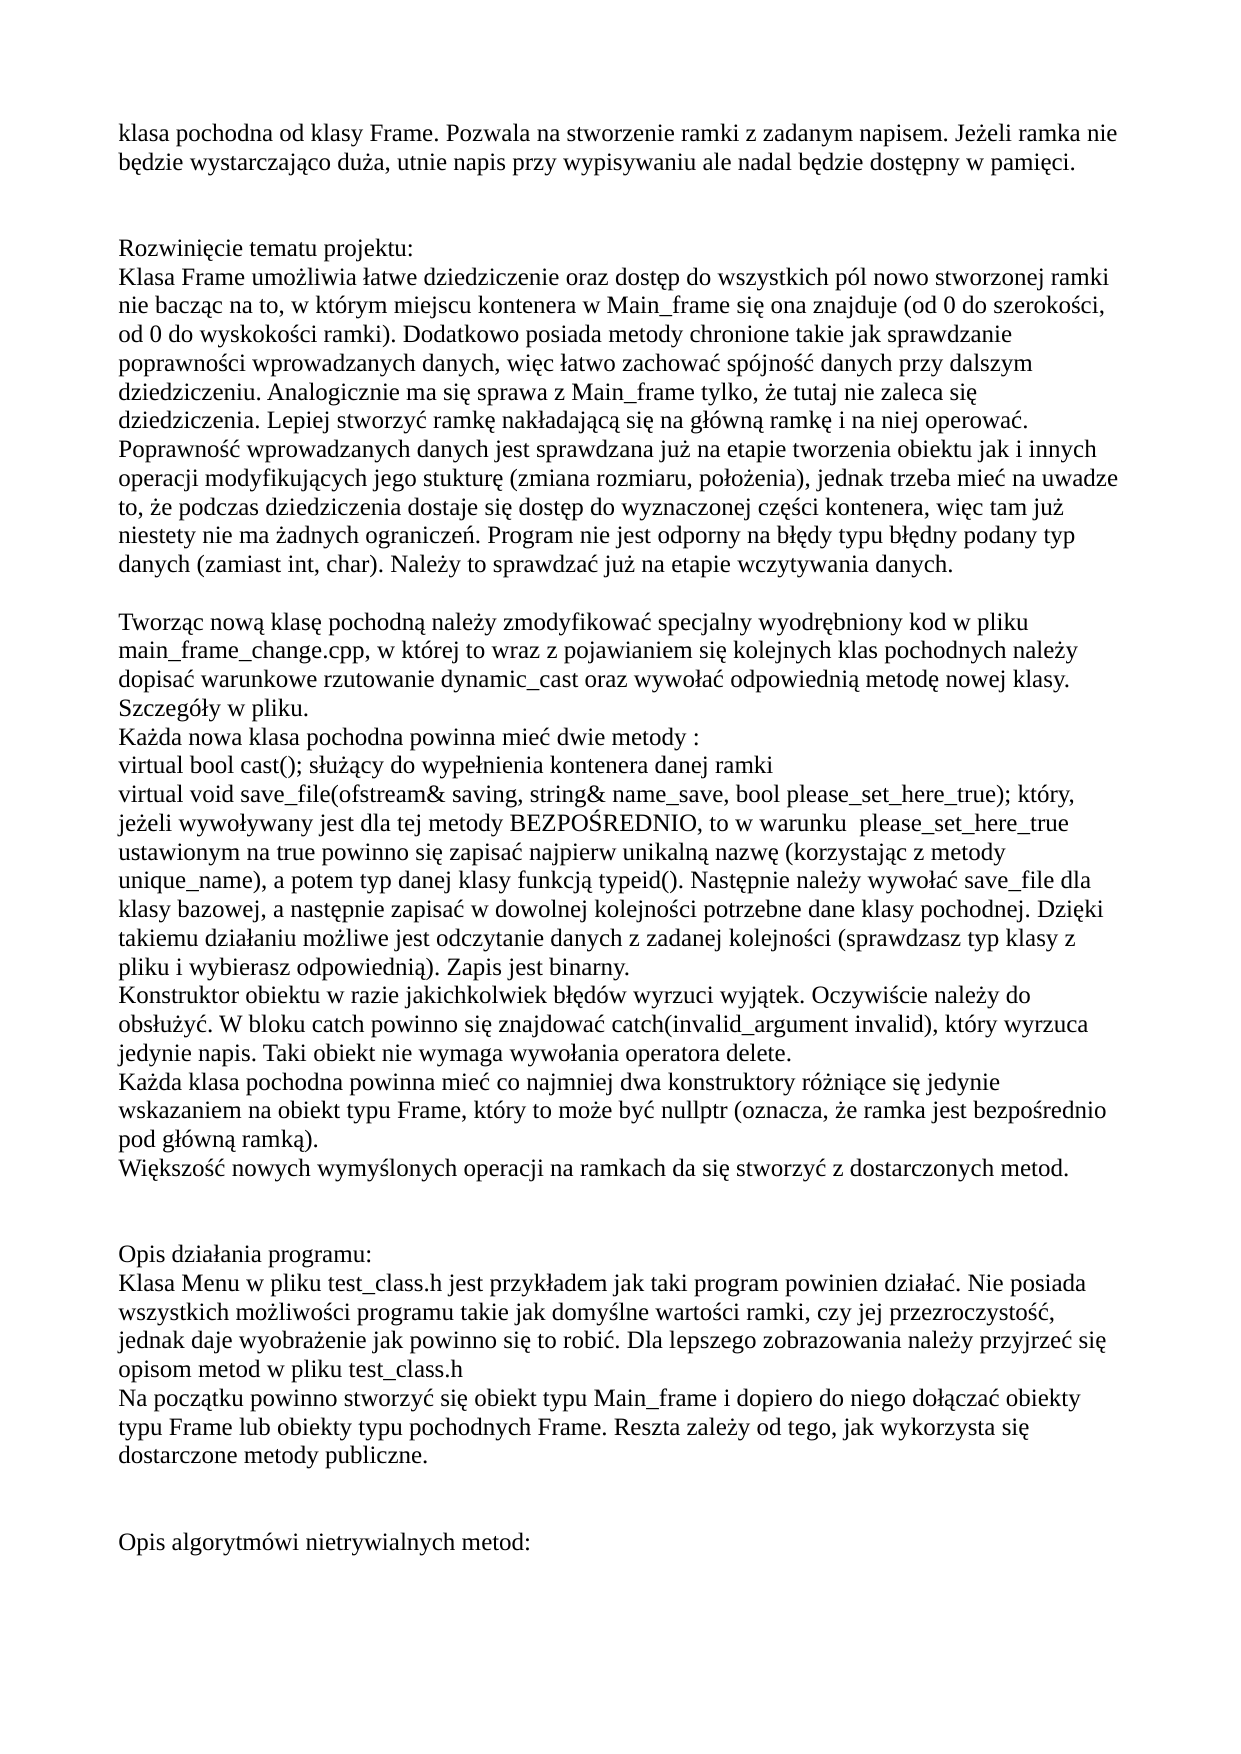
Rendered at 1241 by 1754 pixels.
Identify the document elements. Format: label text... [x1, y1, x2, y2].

text Klasa Frame umożliwia łatwe dziedziczenie oraz dostęp do wszystkich pól nowo stworzonej ramki nie bacząc na to, w którym miejscu kontenera w Main_frame się ona znajduje (od 0 do szerokości, od 0 do wyskokości ramki). Dodatkowo posiada metody chronione takie jak sprawdzanie poprawności wprowadzanych danych, więc łatwo zachować spójność danych przy dalszym dziedziczeniu. Analogicznie ma się sprawa z Main_frame tylko, że tutaj nie zaleca się dziedziczenia. Lepiej stworzyć ramkę nakładającą się na główną ramkę i na niej operować. [118, 262, 1122, 434]
text Opis algorytmówi nietrywialnych metod: [118, 1527, 1122, 1556]
text Większość nowych wymyślonych operacji na ramkach da się stworzyć z dostarczonych metod. [118, 1153, 1122, 1182]
text Rozwinięcie tematu projektu: [118, 233, 1122, 262]
text Poprawność wprowadzanych danych jest sprawdzana już na etapie tworzenia obiektu jak i innych operacji modyfikujących jego stukturę (zmiana rozmiaru, położenia), jednak trzeba mieć na uwadze to, że podczas dziedziczenia dostaje się dostęp do wyznaczonej części kontenera, więc tam już niestety nie ma żadnych ograniczeń. Program nie jest odporny na błędy typu błędny podany typ danych (zamiast int, char). Należy to sprawdzać już na etapie wczytywania danych. [118, 434, 1122, 578]
text Konstruktor obiektu w razie jakichkolwiek błędów wyrzuci wyjątek. Oczywiście należy do obsłużyć. W bloku catch powinno się znajdować catch(invalid_argument invalid), który wyrzuca jedynie napis. Taki obiekt nie wymaga wywołania operatora delete. [118, 981, 1122, 1067]
text virtual void save_file(ofstream& saving, string& name_save, bool please_set_here_true); który, jeżeli wywoływany jest dla tej metody BEZPOŚREDNIO, to w warunku please_set_here_true ustawionym na true powinno się zapisać najpierw unikalną nazwę (korzystając z metody unique_name), a potem typ danej klasy funkcją typeid(). Następnie należy wywołać save_file dla klasy bazowej, a następnie zapisać w dowolnej kolejności potrzebne dane klasy pochodnej. Dzięki takiemu działaniu możliwe jest odczytanie danych z zadanej kolejności (sprawdzasz typ klasy z pliku i wybierasz odpowiednią). Zapis jest binarny. [118, 779, 1122, 981]
text Każda nowa klasa pochodna powinna mieć dwie metody : [118, 722, 1122, 751]
text Każda klasa pochodna powinna mieć co najmniej dwa konstruktory różniące się jedynie wskazaniem na obiekt typu Frame, który to może być nullptr (oznacza, że ramka jest bezpośrednio pod główną ramką). [118, 1067, 1122, 1153]
text Klasa Menu w pliku test_class.h jest przykładem jak taki program powinien działać. Nie posiada wszystkich możliwości programu takie jak domyślne wartości ramki, czy jej przezroczystość, jednak daje wyobrażenie jak powinno się to robić. Dla lepszego zobrazowania należy przyjrzeć się opisom metod w pliku test_class.h [118, 1268, 1122, 1383]
text klasa pochodna od klasy Frame. Pozwala na stworzenie ramki z zadanym napisem. Jeżeli ramka nie będzie wystarczająco duża, utnie napis przy wypisywaniu ale nadal będzie dostępny w pamięci. [118, 118, 1122, 176]
text virtual bool cast(); służący do wypełnienia kontenera danej ramki [118, 751, 1122, 779]
text Na początku powinno stworzyć się obiekt typu Main_frame i dopiero do niego dołączać obiekty typu Frame lub obiekty typu pochodnych Frame. Reszta zależy od tego, jak wykorzysta się dostarczone metody publiczne. [118, 1383, 1122, 1469]
text Opis działania programu: [118, 1239, 1122, 1268]
text Tworząc nową klasę pochodną należy zmodyfikować specjalny wyodrębniony kod w pliku main_frame_change.cpp, w której to wraz z pojawianiem się kolejnych klas pochodnych należy dopisać warunkowe rzutowanie dynamic_cast oraz wywołać odpowiednią metodę nowej klasy. Szczegóły w pliku. [118, 607, 1122, 722]
